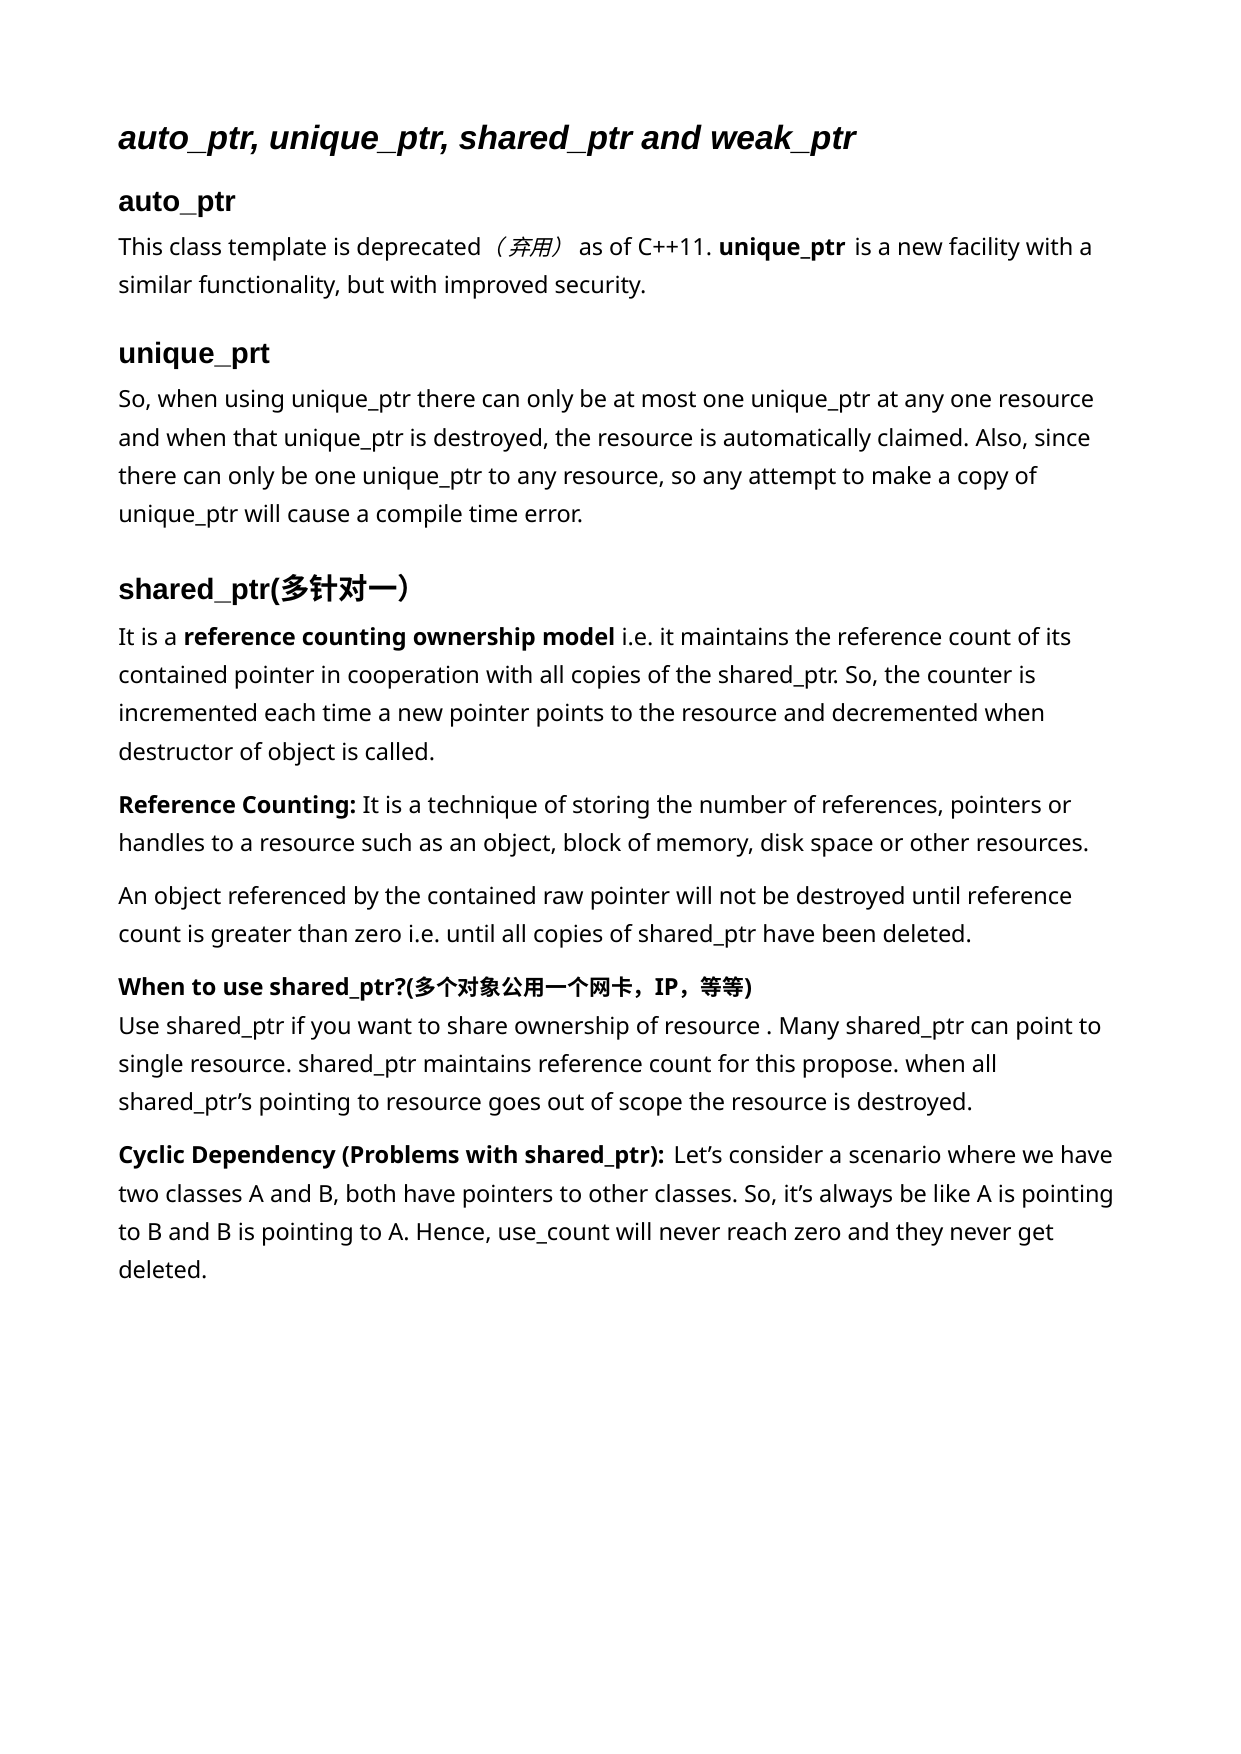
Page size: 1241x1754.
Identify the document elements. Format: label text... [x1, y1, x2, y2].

text So, when using unique_ptr there can only be at most one unique_ptr at any one resource and when that unique_ptr is destroyed, the resource is automatically claimed. Also, since there can only be one unique_ptr to any resource, so any attempt to make a copy of unique_ptr will cause a compile time error. [118, 382, 1122, 529]
text Reference Counting: It is a technique of storing the number of references, pointers or handles to a resource such as an object, block of memory, disk space or other resources. [118, 788, 1122, 858]
subtitle unique_prt [118, 336, 1122, 370]
subtitle shared_ptr(多针对一） [118, 565, 1122, 607]
text This class template is deprecated（ 弃用） as of C++11. unique_ptr is a new facility with a similar functionality, but with improved security. [118, 230, 1122, 301]
text Cyclic Dependency (Problems with shared_ptr): Let’s consider a scenario where we have two classes A and B, both have pointers to other classes. So, it’s always be like A is pointing to B and B is pointing to A. Hence, use_count will never reach zero and they never get deleted. [118, 1139, 1122, 1286]
text When to use shared_ptr?(多个对象公用一个网卡，IP，等等) Use shared_ptr if you want to share ownership of resource . Many shared_ptr can point to single resource. shared_ptr maintains reference count for this propose. when all shared_ptr’s pointing to resource goes out of scope the resource is destroyed. [118, 970, 1122, 1118]
text An object referenced by the contained raw pointer will not be destroyed until reference count is greater than zero i.e. until all copies of shared_ptr have been deleted. [118, 879, 1122, 949]
text It is a reference counting ownership model i.e. it maintains the reference count of its contained pointer in cooperation with all copies of the shared_ptr. So, the counter is incremented each time a new pointer points to the resource and decremented when destructor of object is called. [118, 620, 1122, 767]
subtitle auto_ptr, unique_ptr, shared_ptr and weak_ptr [118, 118, 1122, 157]
subtitle auto_ptr [118, 184, 1122, 218]
